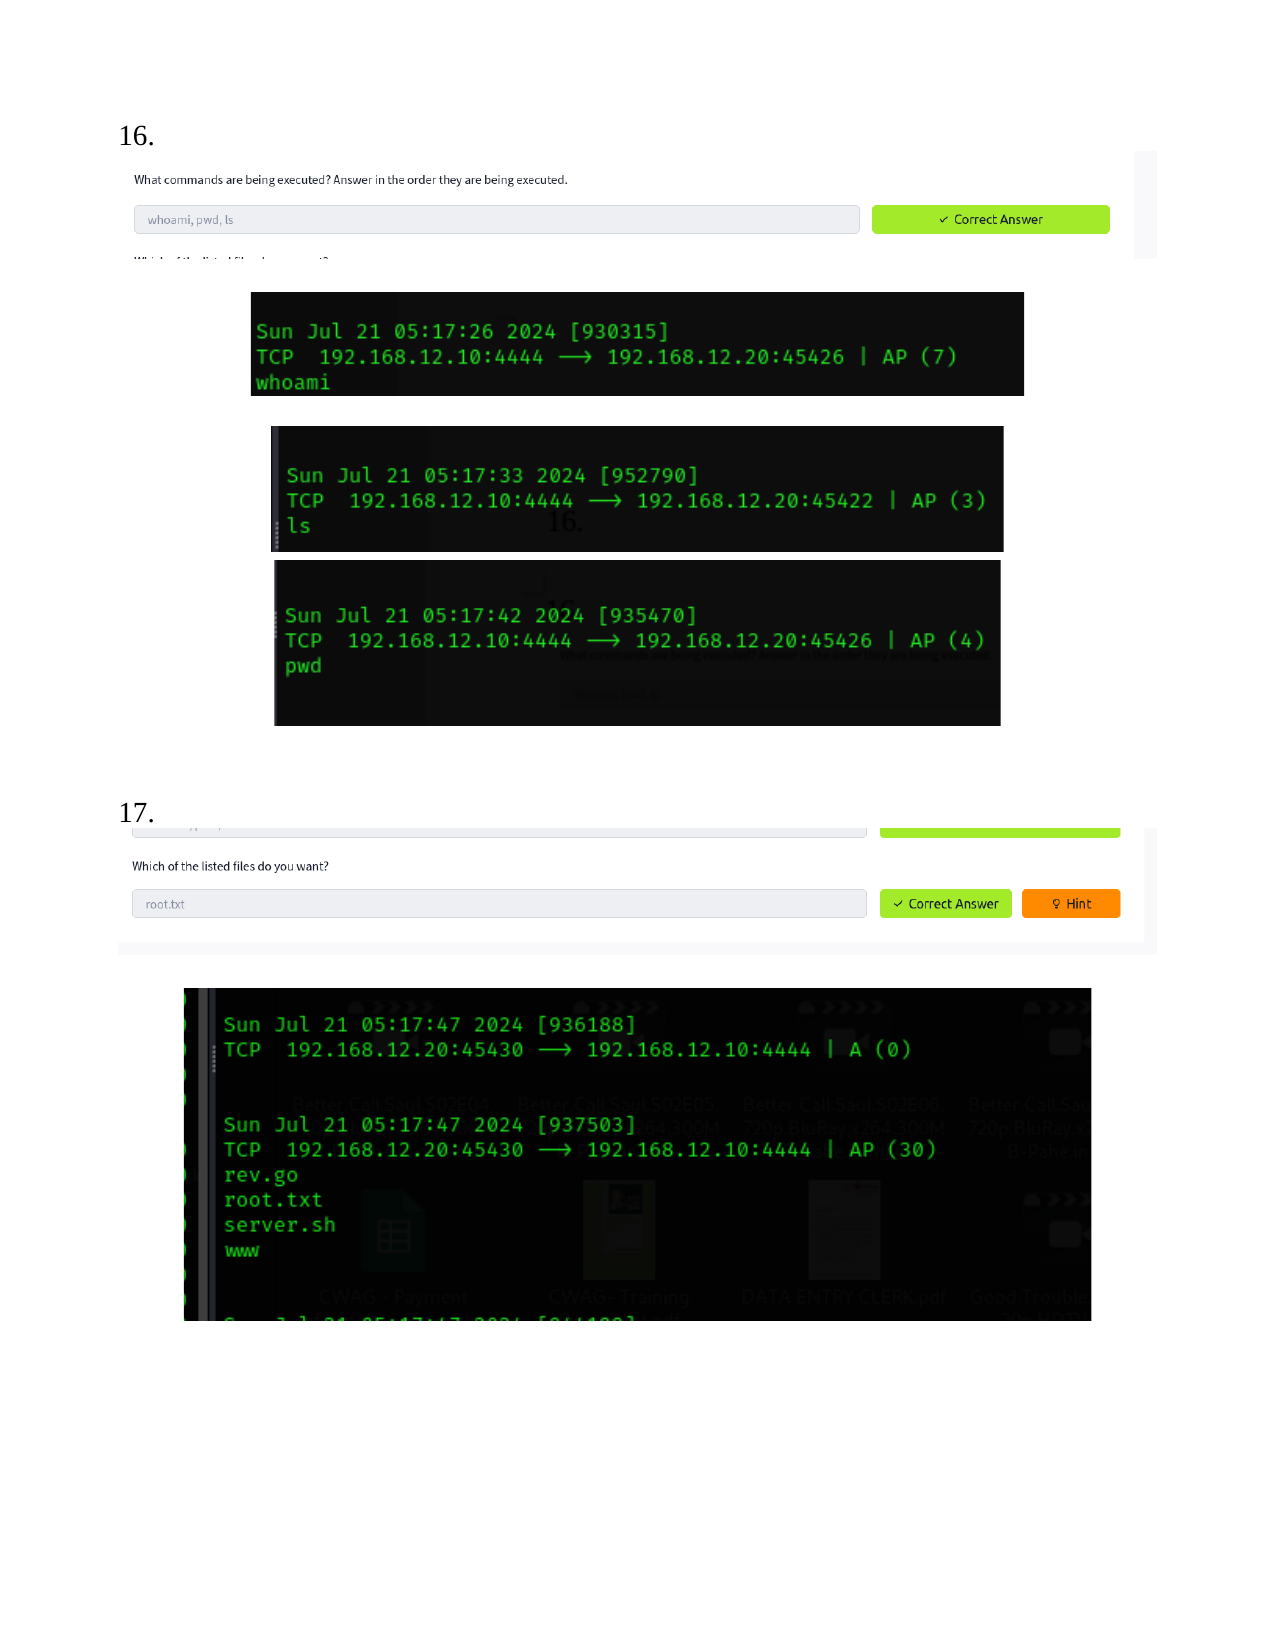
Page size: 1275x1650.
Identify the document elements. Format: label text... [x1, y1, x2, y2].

text 17. [118, 795, 1157, 828]
picture [274, 560, 1001, 726]
picture [250, 292, 1025, 396]
picture [183, 988, 1092, 1321]
picture [271, 426, 1004, 552]
picture [118, 151, 1157, 259]
picture [118, 828, 1157, 955]
text 16. [118, 118, 1157, 151]
